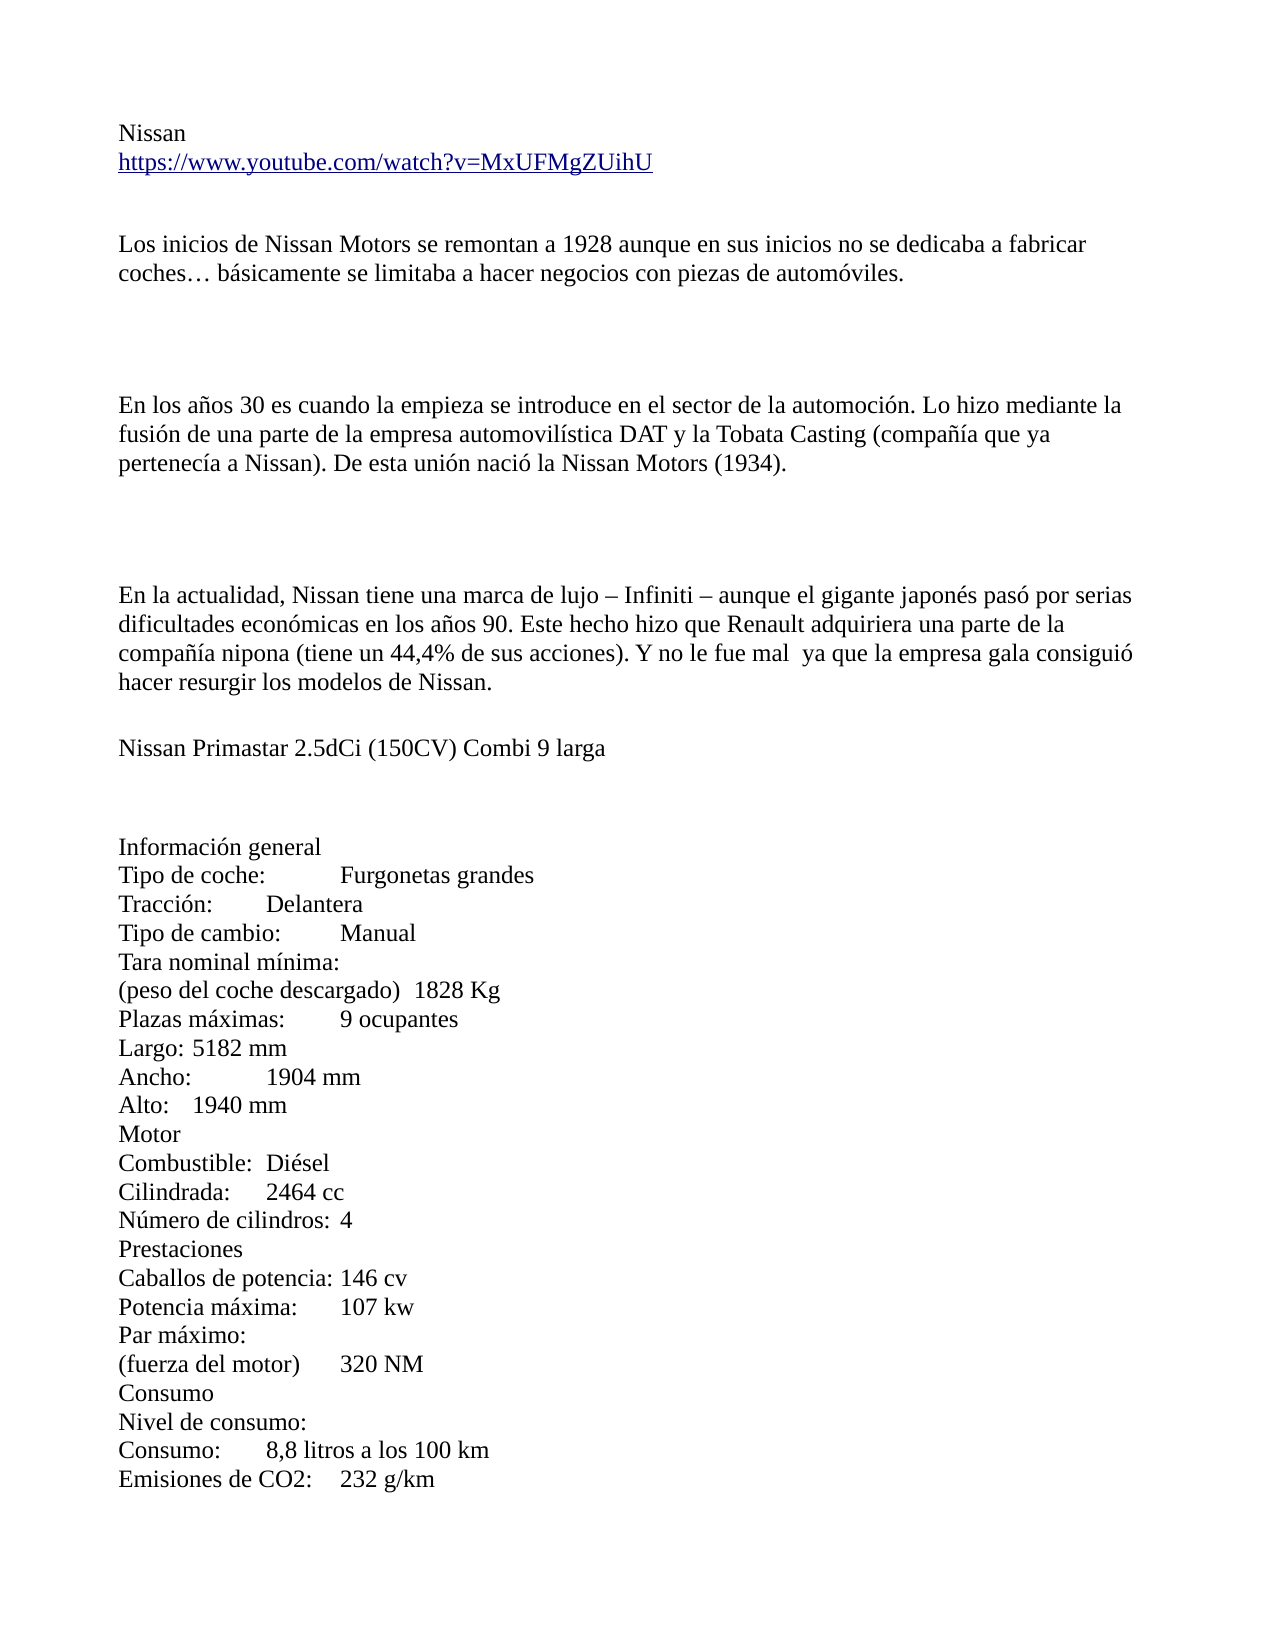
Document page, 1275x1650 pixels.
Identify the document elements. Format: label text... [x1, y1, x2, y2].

text (peso del coche descargado) 1828 Kg [118, 976, 1157, 1004]
text Nivel de consumo: [118, 1407, 1157, 1436]
text Plazas máximas: 9 ocupantes [118, 1004, 1157, 1033]
subtitle Los inicios de Nissan Motors se remontan a 1928 aunque en sus inicios no se dedicaba a fabricar coches… básicamente se limitaba a hacer negocios con piezas de automóviles. [118, 229, 1157, 287]
text Alto: 1940 mm [118, 1091, 1157, 1119]
text Información general [118, 832, 1157, 861]
text Consumo: 8,8 litros a los 100 km [118, 1436, 1157, 1464]
text Consumo [118, 1378, 1157, 1407]
text Tipo de cambio: Manual [118, 918, 1157, 947]
text Par máximo: [118, 1321, 1157, 1349]
text Prestaciones [118, 1234, 1157, 1263]
text (fuerza del motor) 320 NM [118, 1349, 1157, 1378]
text Cilindrada: 2464 cc [118, 1177, 1157, 1206]
text Potencia máxima: 107 kw [118, 1292, 1157, 1321]
text Tipo de coche: Furgonetas grandes [118, 861, 1157, 889]
subtitle En la actualidad, Nissan tiene una marca de lujo – Infiniti – aunque el gigante japonés pasó por serias dificultades económicas en los años 90. Este hecho hizo que Renault adquiriera una parte de la compañía nipona (tiene un 44,4% de sus acciones). Y no le fue mal ya que la empresa gala consiguió hacer resurgir los modelos de Nissan. [118, 581, 1157, 696]
text Ancho: 1904 mm [118, 1062, 1157, 1091]
text Número de cilindros: 4 [118, 1206, 1157, 1234]
text Caballos de potencia: 146 cv [118, 1263, 1157, 1292]
text Tara nominal mínima: [118, 947, 1157, 976]
text Combustible: Diésel [118, 1148, 1157, 1177]
text Largo: 5182 mm [118, 1033, 1157, 1062]
subtitle Nissan Primastar 2.5dCi (150CV) Combi 9 larga [118, 733, 1157, 762]
subtitle En los años 30 es cuando la empieza se introduce en el sector de la automoción. Lo hizo mediante la fusión de una parte de la empresa automovilística DAT y la Tobata Casting (compañía que ya pertenecía a Nissan). De esta unión nació la Nissan Motors (1934). [118, 391, 1157, 477]
text Motor [118, 1119, 1157, 1148]
text https://www.youtube.com/watch?v=MxUFMgZUihU [118, 147, 1157, 176]
text Emisiones de CO2: 232 g/km [118, 1464, 1157, 1493]
text Nissan [118, 118, 1157, 147]
text Tracción: Delantera [118, 889, 1157, 918]
